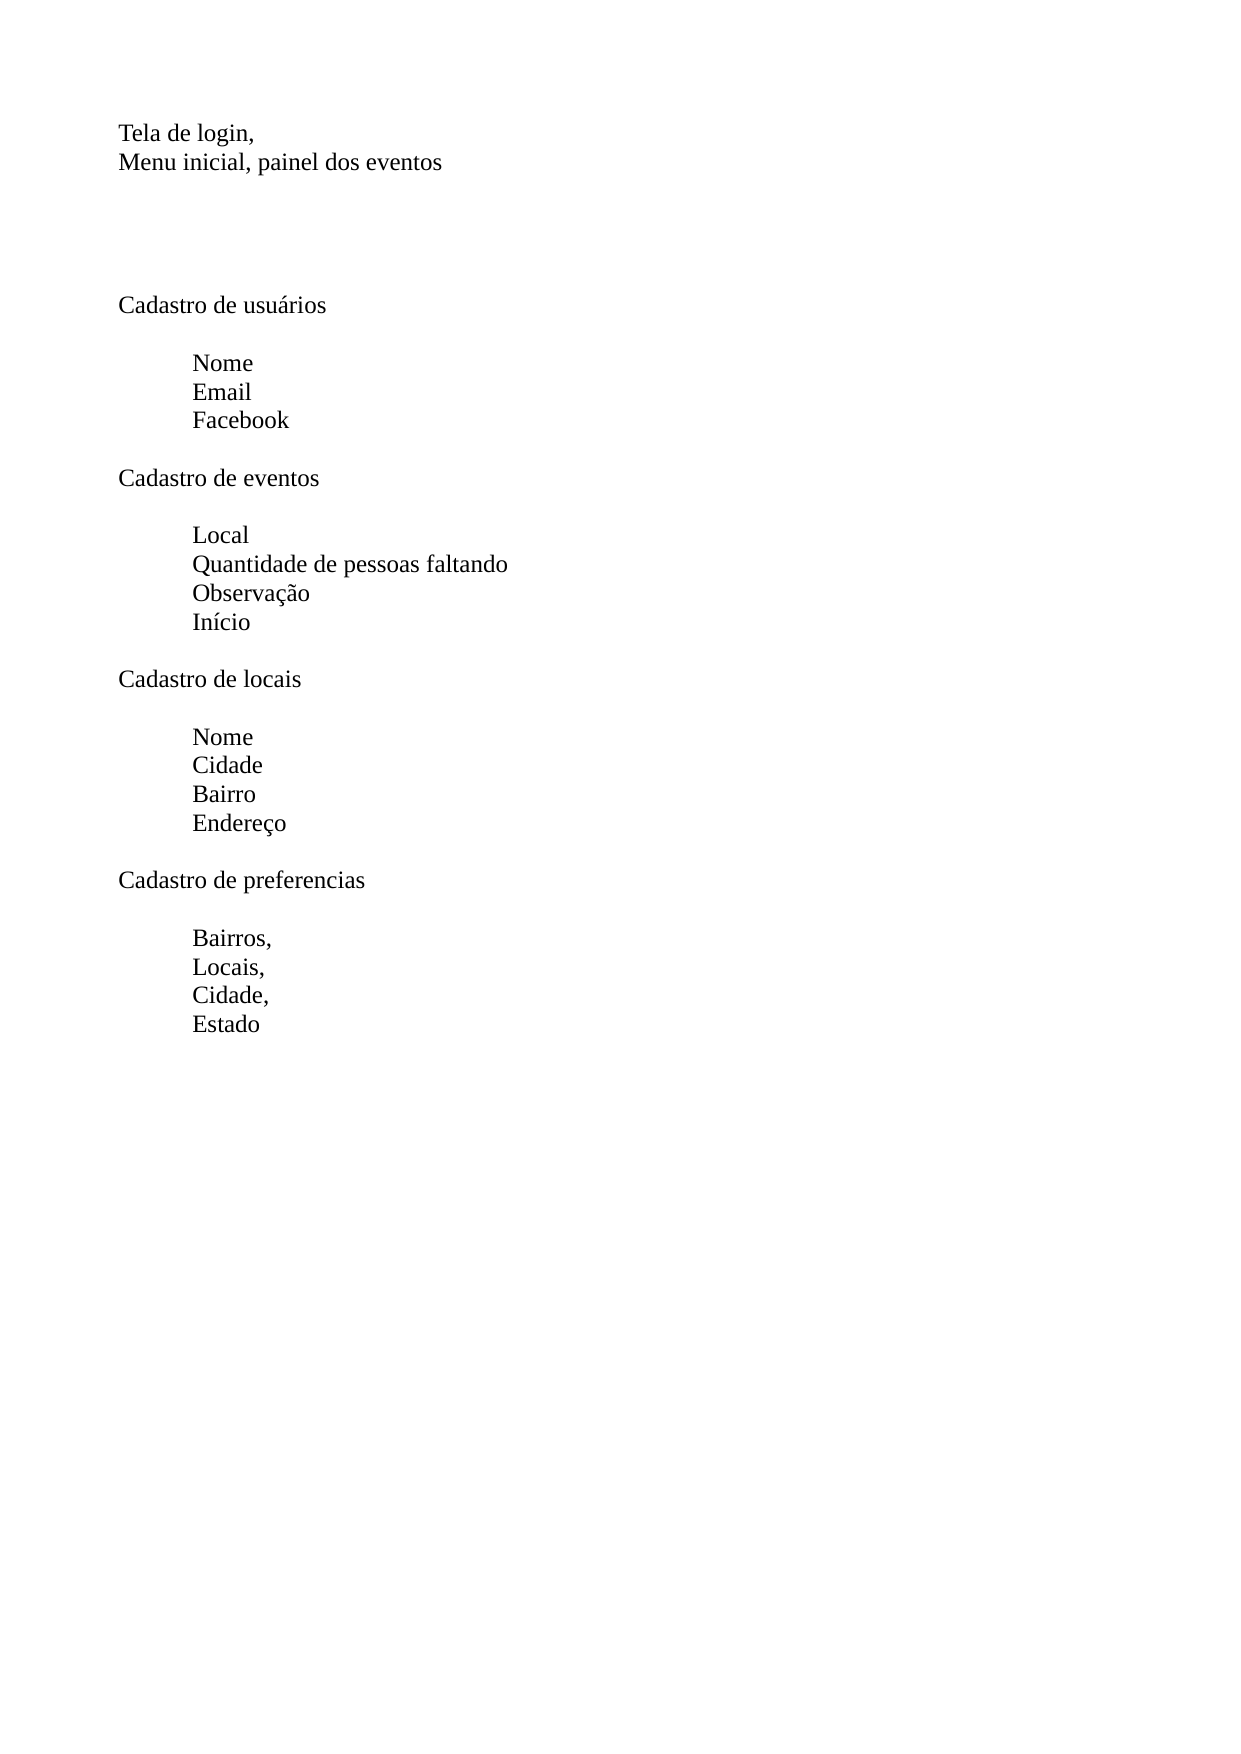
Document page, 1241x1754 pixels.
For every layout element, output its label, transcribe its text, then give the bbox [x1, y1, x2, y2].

text Endereço [118, 808, 1122, 837]
text Local [118, 521, 1122, 549]
text Início [118, 607, 1122, 636]
text Email [118, 377, 1122, 406]
text Facebook [118, 406, 1122, 434]
text Cidade, [118, 981, 1122, 1009]
text Cadastro de locais [118, 664, 1122, 693]
text Menu inicial, painel dos eventos [118, 147, 1122, 176]
text Nome [118, 348, 1122, 377]
text Locais, [118, 952, 1122, 981]
text Cadastro de preferencias [118, 866, 1122, 894]
text Cidade [118, 751, 1122, 779]
text Estado [118, 1009, 1122, 1038]
text Bairros, [118, 923, 1122, 952]
text Bairro [118, 779, 1122, 808]
text Cadastro de eventos [118, 463, 1122, 492]
text Observação [118, 578, 1122, 607]
text Cadastro de usuários [118, 291, 1122, 319]
text Nome [118, 722, 1122, 751]
text Tela de login, [118, 118, 1122, 147]
text Quantidade de pessoas faltando [118, 549, 1122, 578]
